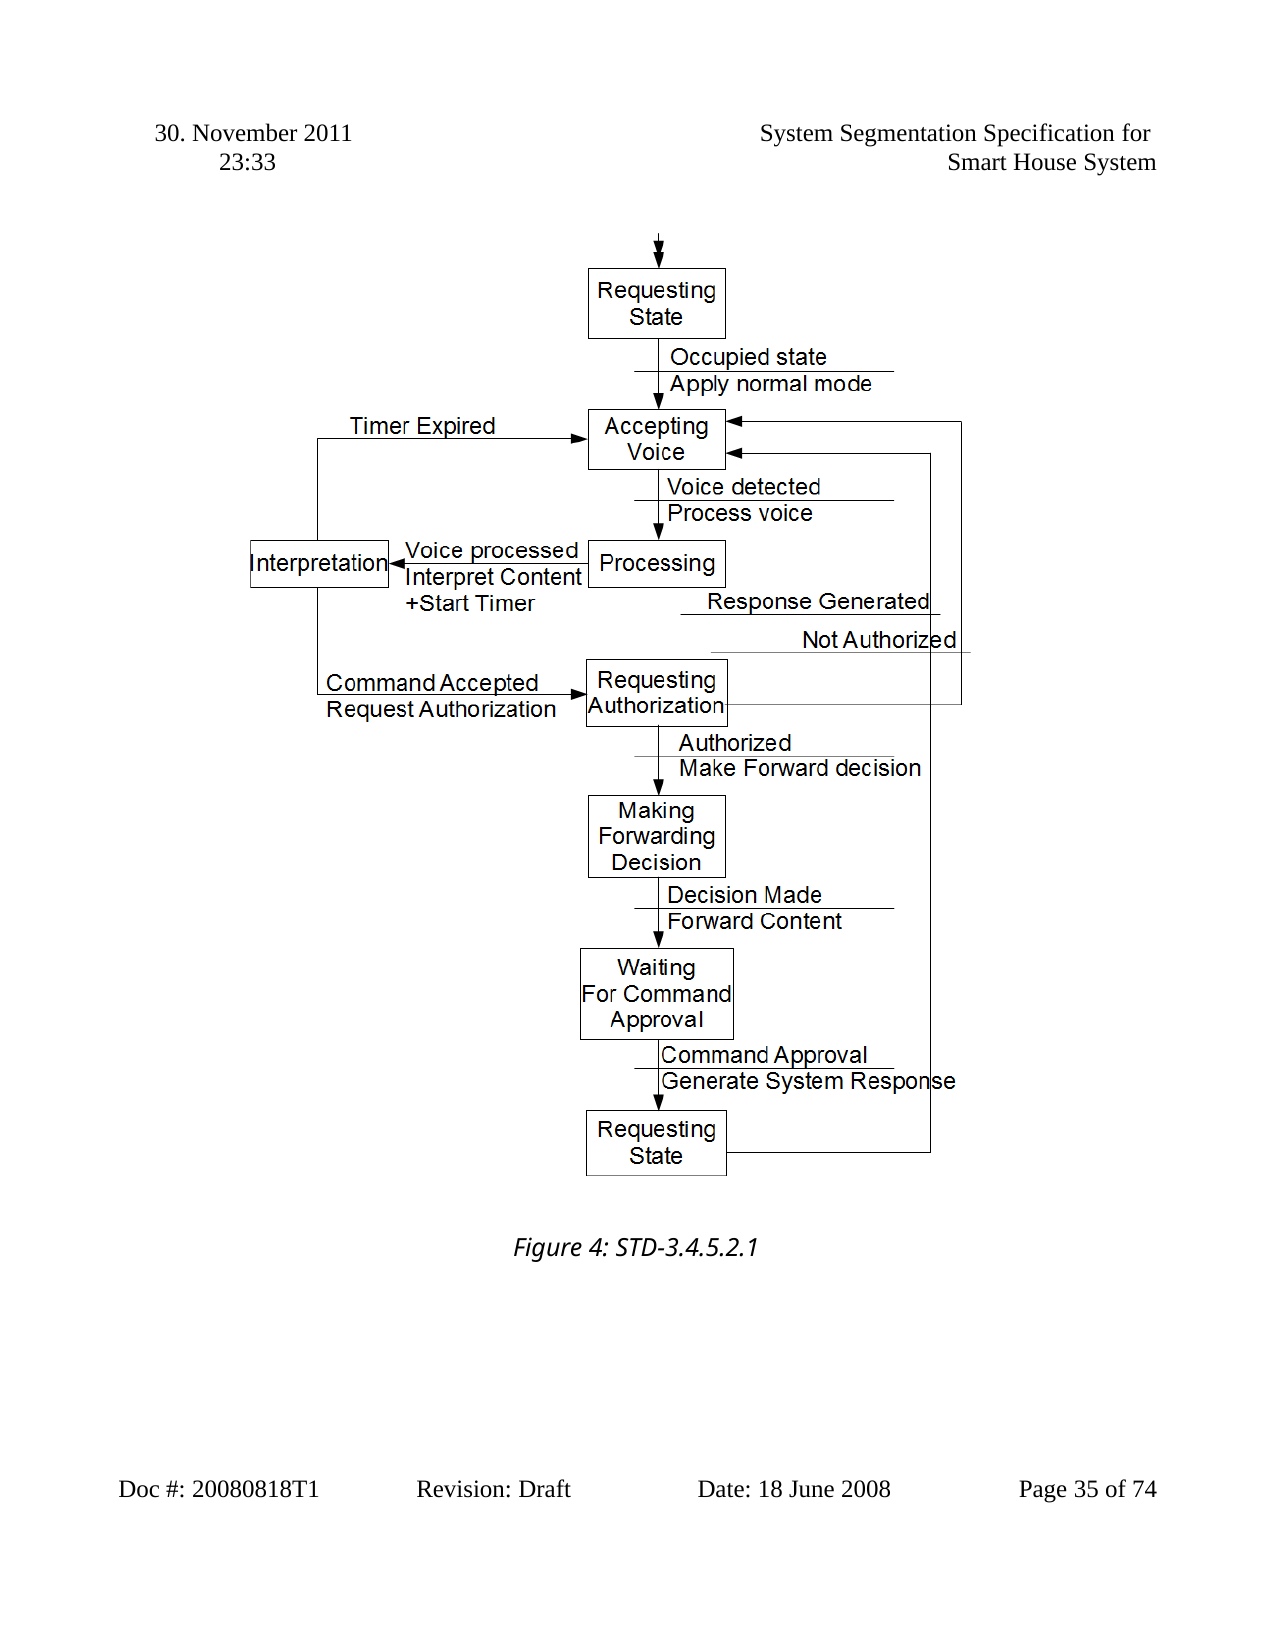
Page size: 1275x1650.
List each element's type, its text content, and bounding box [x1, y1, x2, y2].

text Figure 4: STD-3.4.5.2.1 [118, 1229, 1157, 1264]
picture [250, 233, 1025, 1176]
